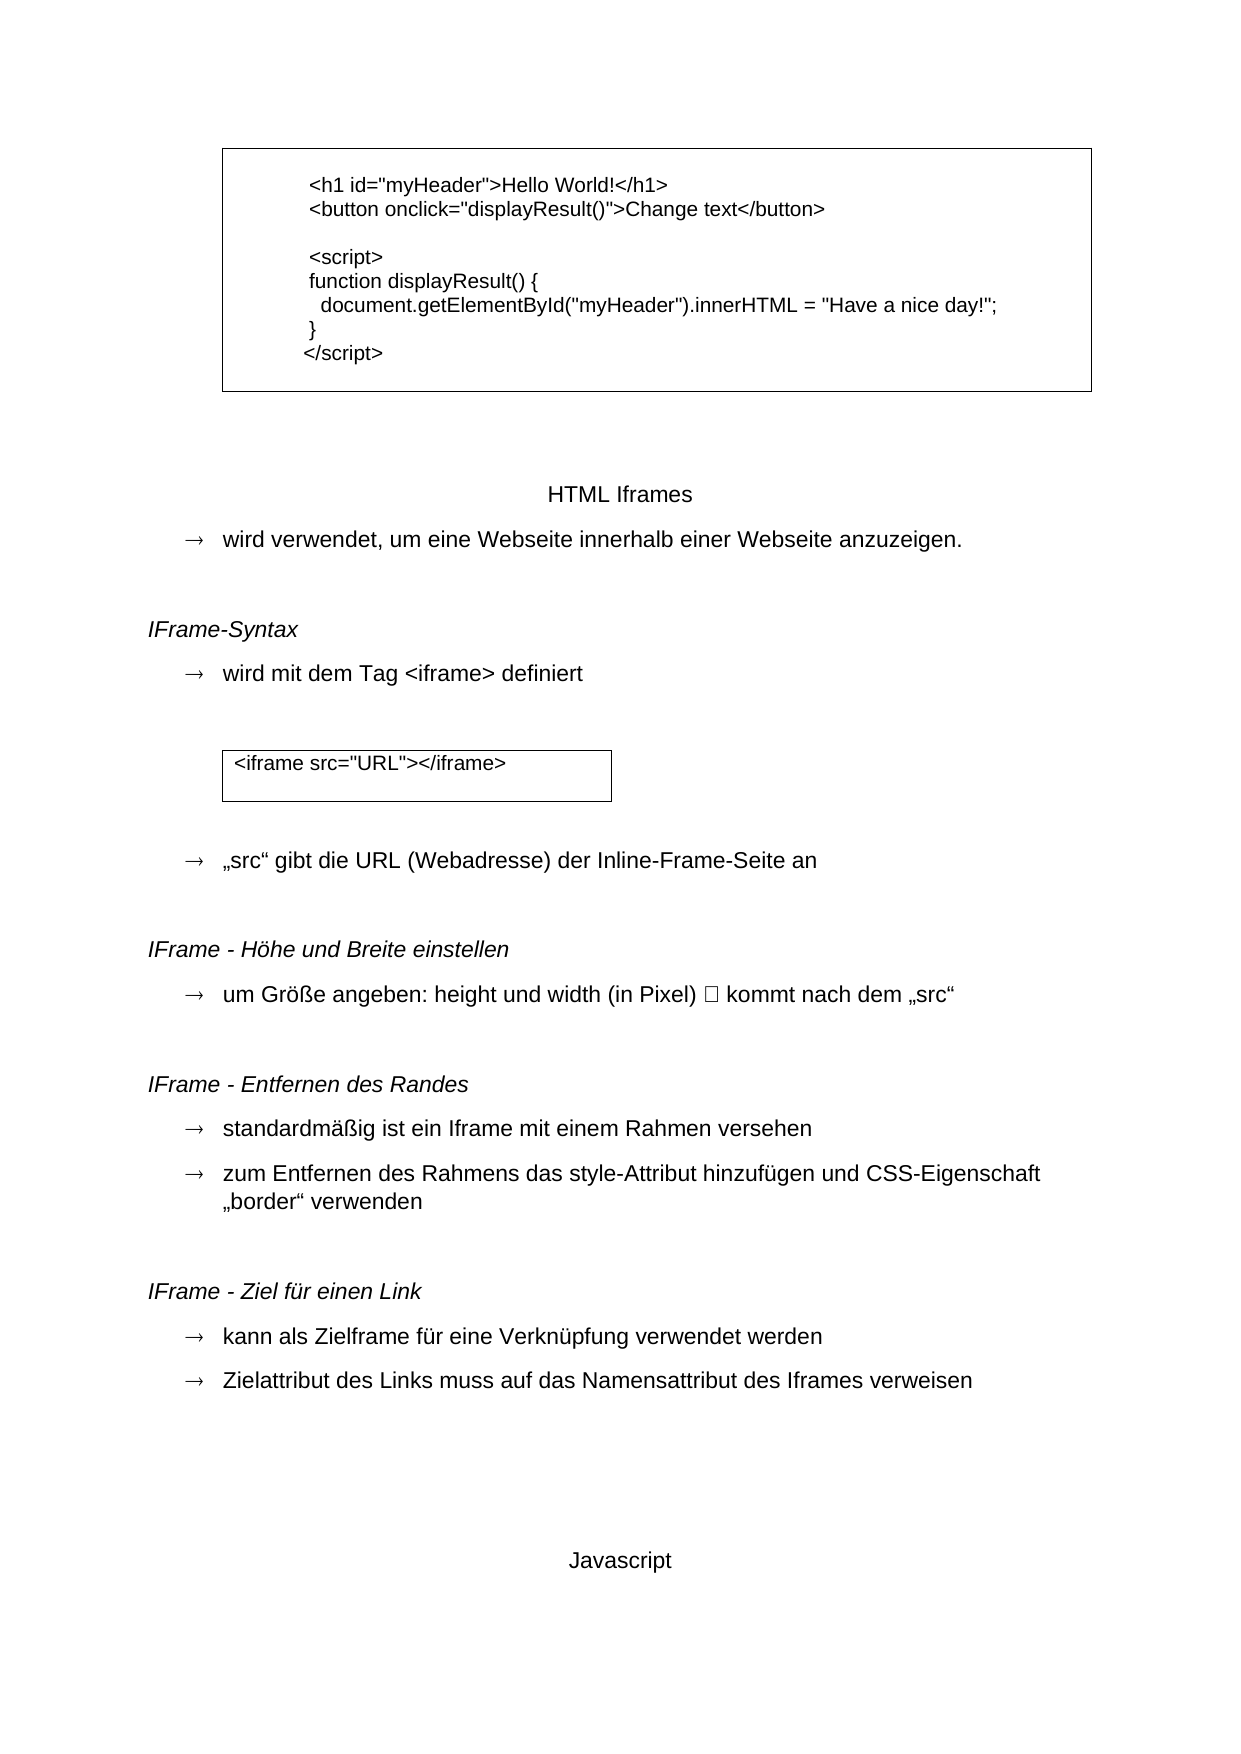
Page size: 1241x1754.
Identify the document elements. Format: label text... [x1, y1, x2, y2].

table_header <iframe src="URL"></iframe> [223, 751, 611, 801]
text HTML Iframes [148, 481, 1093, 508]
list kann als Zielframe für eine Verknüpfung verwendet werden [185, 1323, 1093, 1349]
text IFrame-Syntax [148, 616, 1093, 642]
list wird verwendet, um eine Webseite innerhalb einer Webseite anzuzeigen. [185, 526, 1093, 552]
text IFrame - Entfernen des Randes [148, 1071, 1093, 1097]
list „src“ gibt die URL (Webadresse) der Inline-Frame-Seite an [185, 847, 1093, 873]
list um Größe angeben: height und width (in Pixel)  kommt nach dem „src“ [185, 981, 1093, 1007]
text IFrame - Ziel für einen Link [148, 1278, 1093, 1304]
list wird mit dem Tag <iframe> definiert [185, 660, 1093, 687]
list zum Entfernen des Rahmens das style-Attribut hinzufügen und CSS-Eigenschaft „border“ verwenden [185, 1160, 1093, 1215]
table_header <h1 id="myHeader">Hello World!</h1> <button onclick="displayResult()">Change text</button> <script> function displayResult() { document.getElementById("myHeader").innerHTML = "Have a nice day!"; } </script> [223, 149, 1091, 391]
list Zielattribut des Links muss auf das Namensattribut des Iframes verweisen [185, 1367, 1093, 1394]
text IFrame - Höhe und Breite einstellen [148, 936, 1093, 963]
list standardmäßig ist ein Iframe mit einem Rahmen versehen [185, 1115, 1093, 1142]
text Javascript [148, 1547, 1093, 1573]
